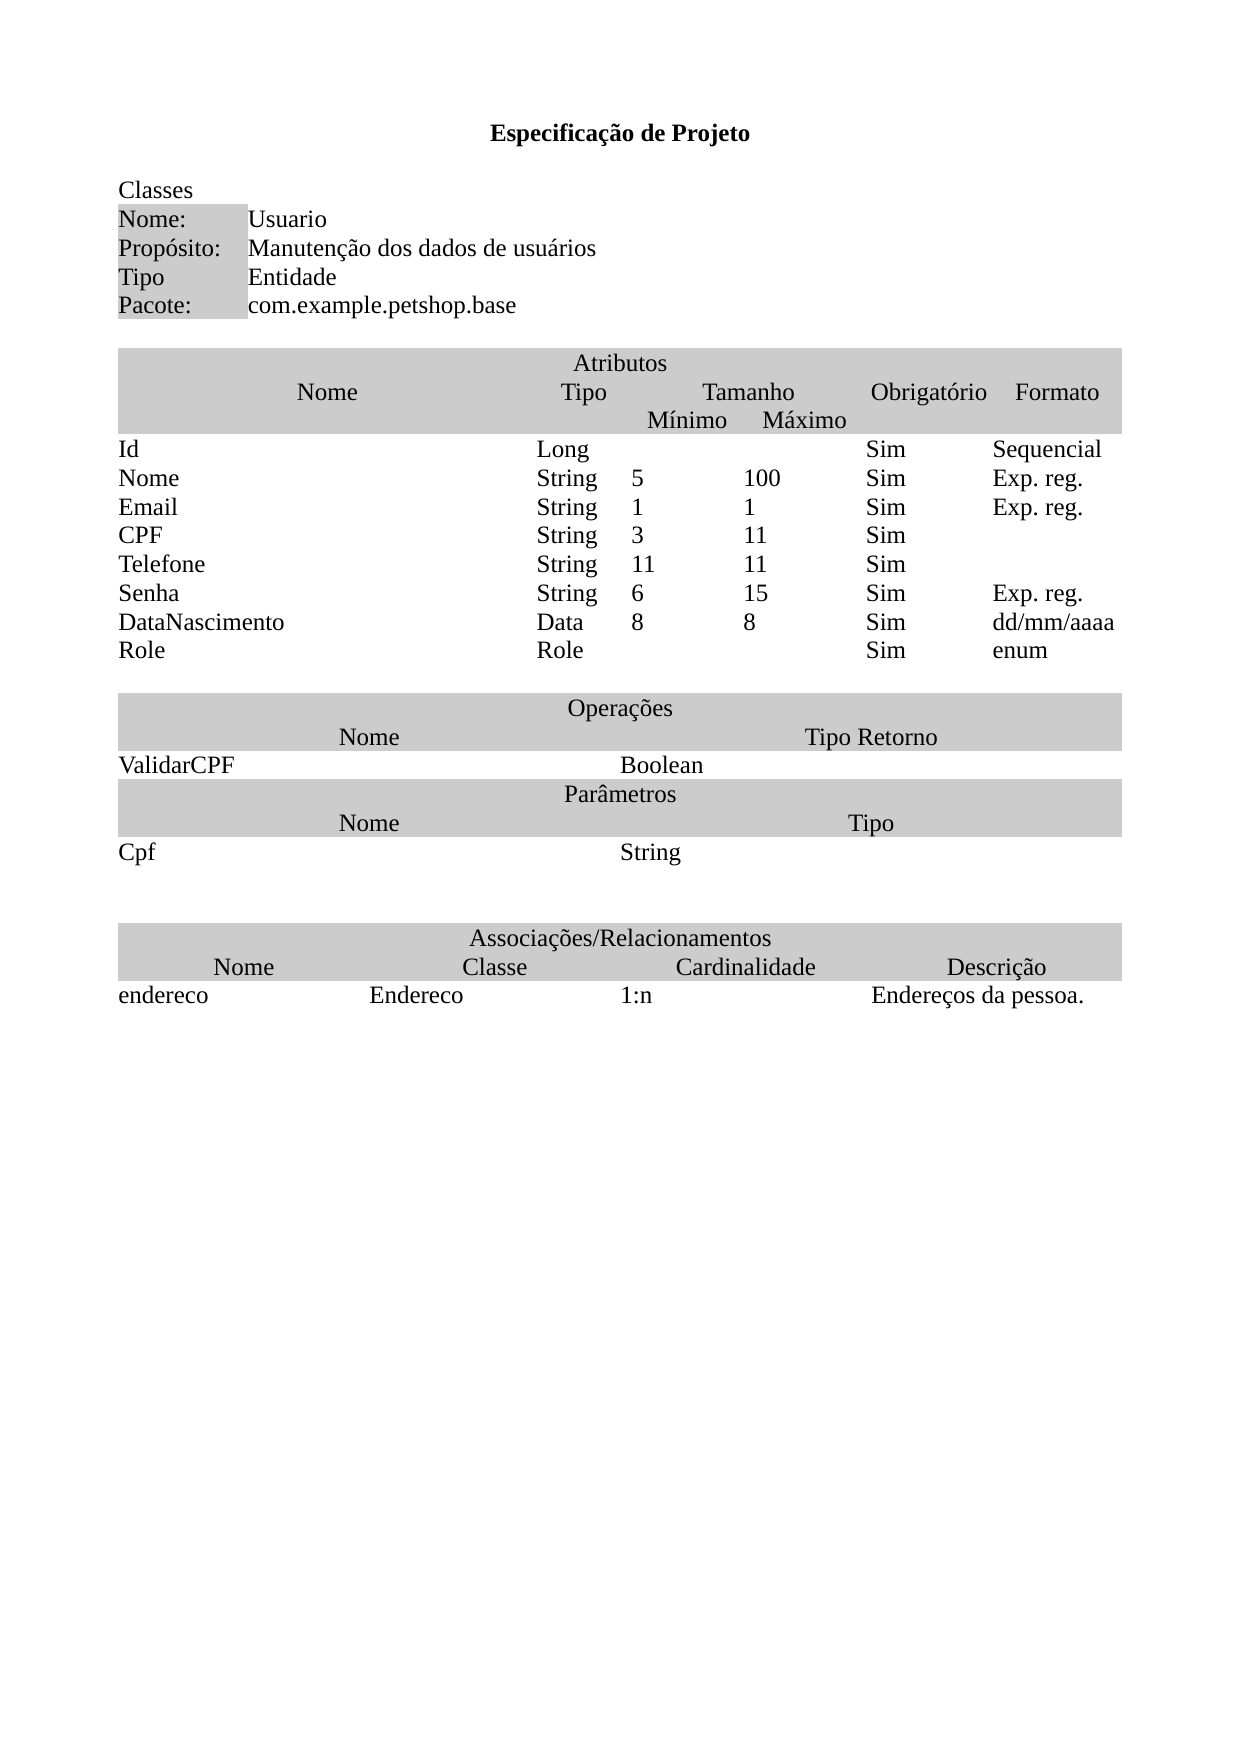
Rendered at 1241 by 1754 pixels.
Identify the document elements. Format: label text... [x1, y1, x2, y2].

table_header Tipo Retorno [620, 722, 1122, 751]
table_cell Role [536, 636, 631, 664]
table_cell [631, 636, 743, 664]
table_cell Endereços da pessoa. [871, 981, 1122, 1009]
table_cell Tipo [118, 262, 248, 291]
table_cell Sim [866, 549, 992, 578]
table_cell 5 [631, 463, 743, 492]
table_cell [631, 434, 743, 463]
table_cell String [536, 578, 631, 607]
table_cell CPF [118, 521, 536, 549]
table_header Cpf [118, 837, 620, 866]
table_cell Sim [866, 521, 992, 549]
table_header Usuario [248, 204, 1122, 233]
table_header [620, 866, 1122, 894]
table_cell Email [118, 492, 536, 521]
text Especificação de Projeto [118, 118, 1122, 147]
table_header Tipo [620, 808, 1122, 837]
table_header Parâmetros [118, 779, 1122, 808]
table_cell [992, 521, 1122, 549]
table_cell Role [118, 636, 536, 664]
table_header ValidarCPF [118, 751, 620, 779]
table_cell [871, 1009, 1122, 1038]
table_cell 8 [743, 607, 866, 636]
table_cell Sim [866, 492, 992, 521]
table_cell [743, 636, 866, 664]
table_cell Mínimo [631, 406, 743, 434]
table_cell Data [536, 607, 631, 636]
table_cell Sim [866, 607, 992, 636]
table_cell Sim [866, 636, 992, 664]
table_header Obrigatório [866, 377, 992, 434]
table_cell 1 [743, 492, 866, 521]
table_cell Long [536, 434, 631, 463]
table_cell Telefone [118, 549, 536, 578]
table_cell 1:n [620, 981, 871, 1009]
table_cell Exp. reg. [992, 463, 1122, 492]
table_cell String [536, 492, 631, 521]
table_cell com.example.petshop.base [248, 291, 1122, 319]
table_header Nome: [118, 204, 248, 233]
table_header Descrição [871, 952, 1122, 981]
text Classes [118, 176, 1122, 204]
table_header String [620, 837, 1122, 866]
table_cell Propósito: [118, 233, 248, 262]
table_cell DataNascimento [118, 607, 536, 636]
table_cell 1 [631, 492, 743, 521]
table_cell [743, 434, 866, 463]
table_cell String [536, 463, 631, 492]
table_cell [992, 549, 1122, 578]
table_header Classe [369, 952, 620, 981]
table_cell Nome [118, 463, 536, 492]
table_cell Senha [118, 578, 536, 607]
table_cell Endereco [369, 981, 620, 1009]
table_cell Manutenção dos dados de usuários [248, 233, 1122, 262]
table_header Associações/Relacionamentos [118, 923, 1122, 952]
table_cell [118, 1009, 369, 1038]
table_cell Pacote: [118, 291, 248, 319]
table_cell Sim [866, 434, 992, 463]
table_header Formato [992, 377, 1122, 434]
table_cell String [536, 521, 631, 549]
table_cell 11 [743, 549, 866, 578]
table_cell Id [118, 434, 536, 463]
table_cell enum [992, 636, 1122, 664]
table_header Atributos [118, 348, 1122, 377]
table_cell String [536, 549, 631, 578]
table_cell 100 [743, 463, 866, 492]
table_cell endereco [118, 981, 369, 1009]
table_cell Exp. reg. [992, 492, 1122, 521]
table_header Cardinalidade [620, 952, 871, 981]
table_header Nome [118, 722, 620, 751]
table_cell Sim [866, 578, 992, 607]
table_cell Sequencial [992, 434, 1122, 463]
table_header Boolean [620, 751, 1122, 779]
table_cell 3 [631, 521, 743, 549]
table_cell [620, 1009, 871, 1038]
table_header Nome [118, 952, 369, 981]
table_cell Sim [866, 463, 992, 492]
table_cell 8 [631, 607, 743, 636]
table_cell dd/mm/aaaa [992, 607, 1122, 636]
table_header Tamanho [631, 377, 866, 406]
table_header Nome [118, 377, 536, 434]
table_header Operações [118, 693, 1122, 722]
table_cell 6 [631, 578, 743, 607]
table_cell Entidade [248, 262, 1122, 291]
table_header Tipo [536, 377, 631, 434]
table_cell [369, 1009, 620, 1038]
table_cell 11 [631, 549, 743, 578]
table_cell Exp. reg. [992, 578, 1122, 607]
table_cell Máximo [743, 406, 866, 434]
table_header [118, 866, 620, 894]
table_header Nome [118, 808, 620, 837]
table_cell 15 [743, 578, 866, 607]
table_cell 11 [743, 521, 866, 549]
